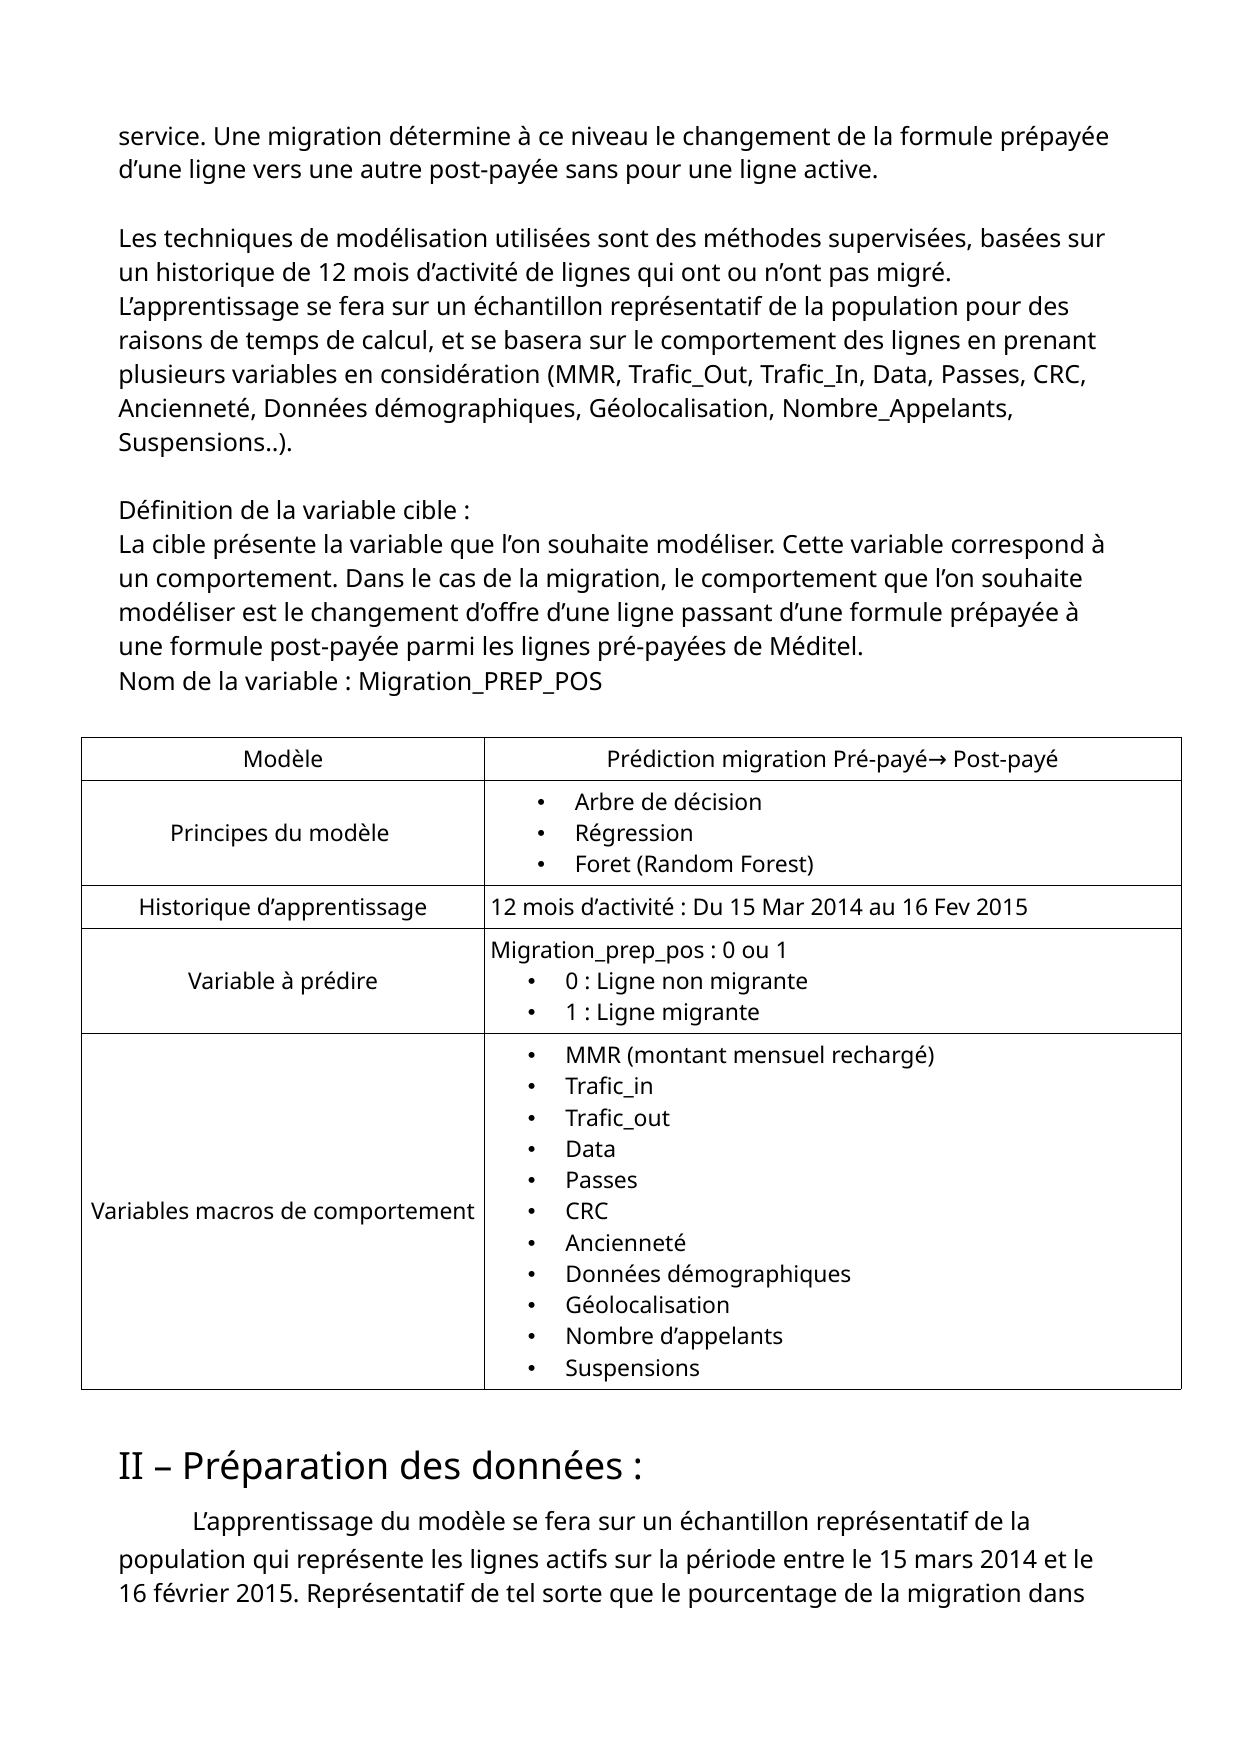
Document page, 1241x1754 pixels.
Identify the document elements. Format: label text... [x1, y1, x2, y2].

text Les techniques de modélisation utilisées sont des méthodes supervisées, basées sur un historique de 12 mois d’activité de lignes qui ont ou n’ont pas migré. L’apprentissage se fera sur un échantillon représentatif de la population pour des raisons de temps de calcul, et se basera sur le comportement des lignes en prenant plusieurs variables en considération (MMR, Trafic_Out, Trafic_In, Data, Passes, CRC, Ancienneté, Données démographiques, Géolocalisation, Nombre_Appelants, Suspensions..). [118, 220, 1123, 459]
text L’apprentissage du modèle se fera sur un échantillon représentatif de la population qui représente les lignes actifs sur la période entre le 15 mars 2014 et le 16 février 2015. Représentatif de tel sorte que le pourcentage de la migration dans [118, 1491, 1123, 1610]
table_cell Variable à prédire [82, 929, 484, 1033]
table_cell Arbre de décision Régression Foret (Random Forest) [485, 781, 1181, 885]
text service. Une migration détermine à ce niveau le changement de la formule prépayée d’une ligne vers une autre post-payée sans pour une ligne active. [118, 118, 1123, 186]
table_header Prédiction migration Pré-payé→ Post-payé [485, 738, 1181, 780]
table_cell MMR (montant mensuel rechargé) Trafic_in Trafic_out Data Passes CRC Ancienneté Données démographiques Géolocalisation Nombre d’appelants Suspensions [485, 1034, 1181, 1388]
text II – Préparation des données : [118, 1439, 1123, 1491]
table_cell Principes du modèle [82, 781, 484, 885]
table_cell Variables macros de comportement [82, 1034, 484, 1388]
table_cell Migration_prep_pos : 0 ou 1 0 : Ligne non migrante 1 : Ligne migrante [485, 929, 1181, 1033]
table_cell 12 mois d’activité : Du 15 Mar 2014 au 16 Fev 2015 [485, 886, 1181, 928]
table_header Modèle [82, 738, 484, 780]
text Définition de la variable cible : La cible présente la variable que l’on souhaite modéliser. Cette variable correspond à un comportement. Dans le cas de la migration, le comportement que l’on souhaite modéliser est le changement d’offre d’une ligne passant d’une formule prépayée à une formule post-payée parmi les lignes pré-payées de Méditel. Nom de la variable : Migration_PREP_POS [118, 493, 1123, 697]
table_cell Historique d’apprentissage [82, 886, 484, 928]
